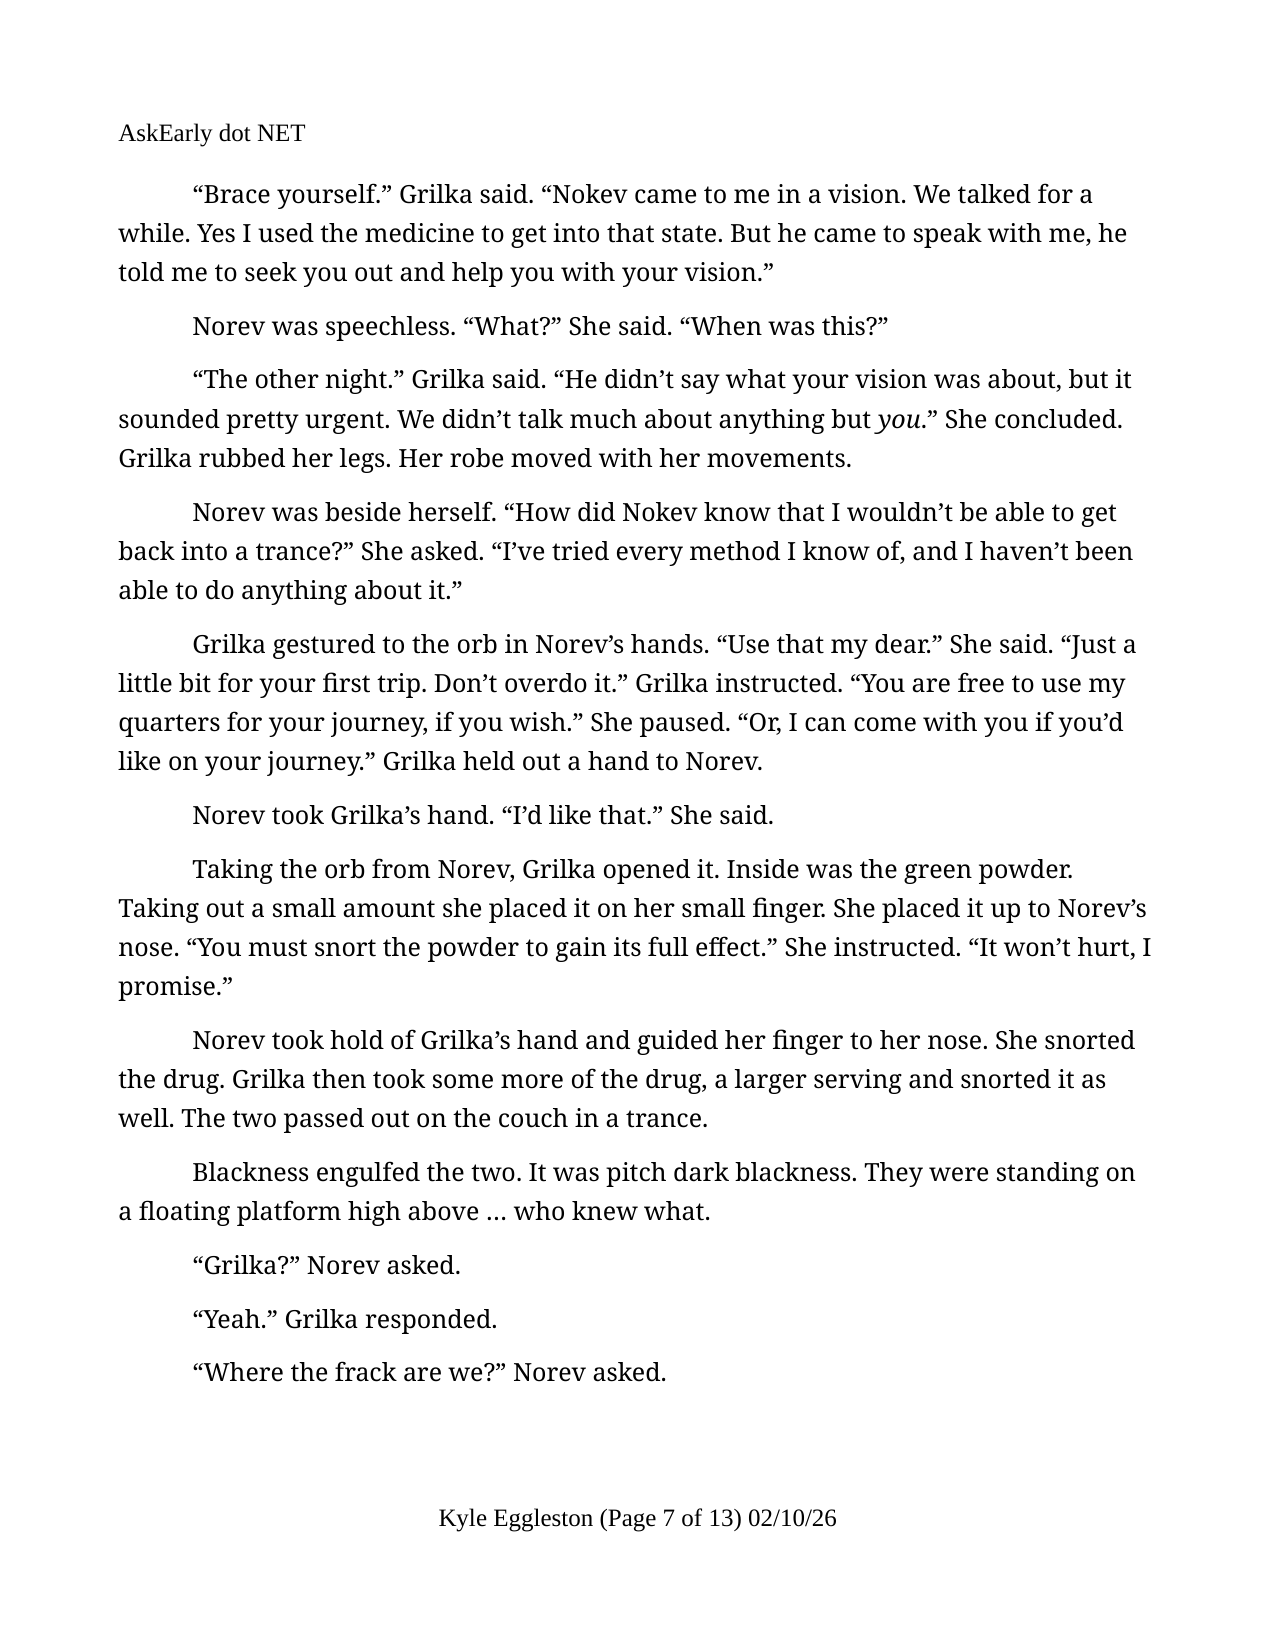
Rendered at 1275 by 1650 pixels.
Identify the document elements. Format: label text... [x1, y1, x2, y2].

text Grilka gestured to the orb in Norev’s hands. “Use that my dear.” She said. “Just a little bit for your first trip. Don’t overdo it.” Grilka instructed. “You are free to use my quarters for your journey, if you wish.” She paused. “Or, I can come with you if you’d like on your journey.” Grilka held out a hand to Norev. [118, 626, 1157, 778]
text “Yeah.” Grilka responded. [118, 1301, 1157, 1335]
text “Grilka?” Norev asked. [118, 1248, 1157, 1282]
text “Where the frack are we?” Norev asked. [118, 1355, 1157, 1389]
text Taking the orb from Norev, Grilka opened it. Inside was the green powder. Taking out a small amount she placed it on her small finger. She placed it up to Norev’s nose. “You must snort the powder to gain its full effect.” She instructed. “It won’t hurt, I promise.” [118, 851, 1157, 1003]
text Norev took hold of Grilka’s hand and guided her finger to her nose. She snorted the drug. Grilka then took some more of the drug, a larger serving and snorted it as well. The two passed out on the couch in a trance. [118, 1023, 1157, 1135]
text “The other night.” Grilka said. “He didn’t say what your vision was about, but it sounded pretty urgent. We didn’t talk much about anything but you.” She concluded. Grilka rubbed her legs. Her robe moved with her movements. [118, 362, 1157, 474]
text Norev was speechless. “What?” She said. “When was this?” [118, 308, 1157, 342]
text Norev was beside herself. “How did Nokev know that I wouldn’t be able to get back into a trance?” She asked. “I’ve tried every method I know of, and I haven’t been able to do anything about it.” [118, 494, 1157, 607]
text Norev took Grilka’s hand. “I’d like that.” She said. [118, 798, 1157, 832]
text “Brace yourself.” Grilka said. “Nokev came to me in a vision. We talked for a while. Yes I used the medicine to get into that state. But he came to speak with me, he told me to seek you out and help you with your vision.” [118, 176, 1157, 289]
text Blackness engulfed the two. It was pitch dark blackness. They were standing on a floating platform high above … who knew what. [118, 1155, 1157, 1228]
